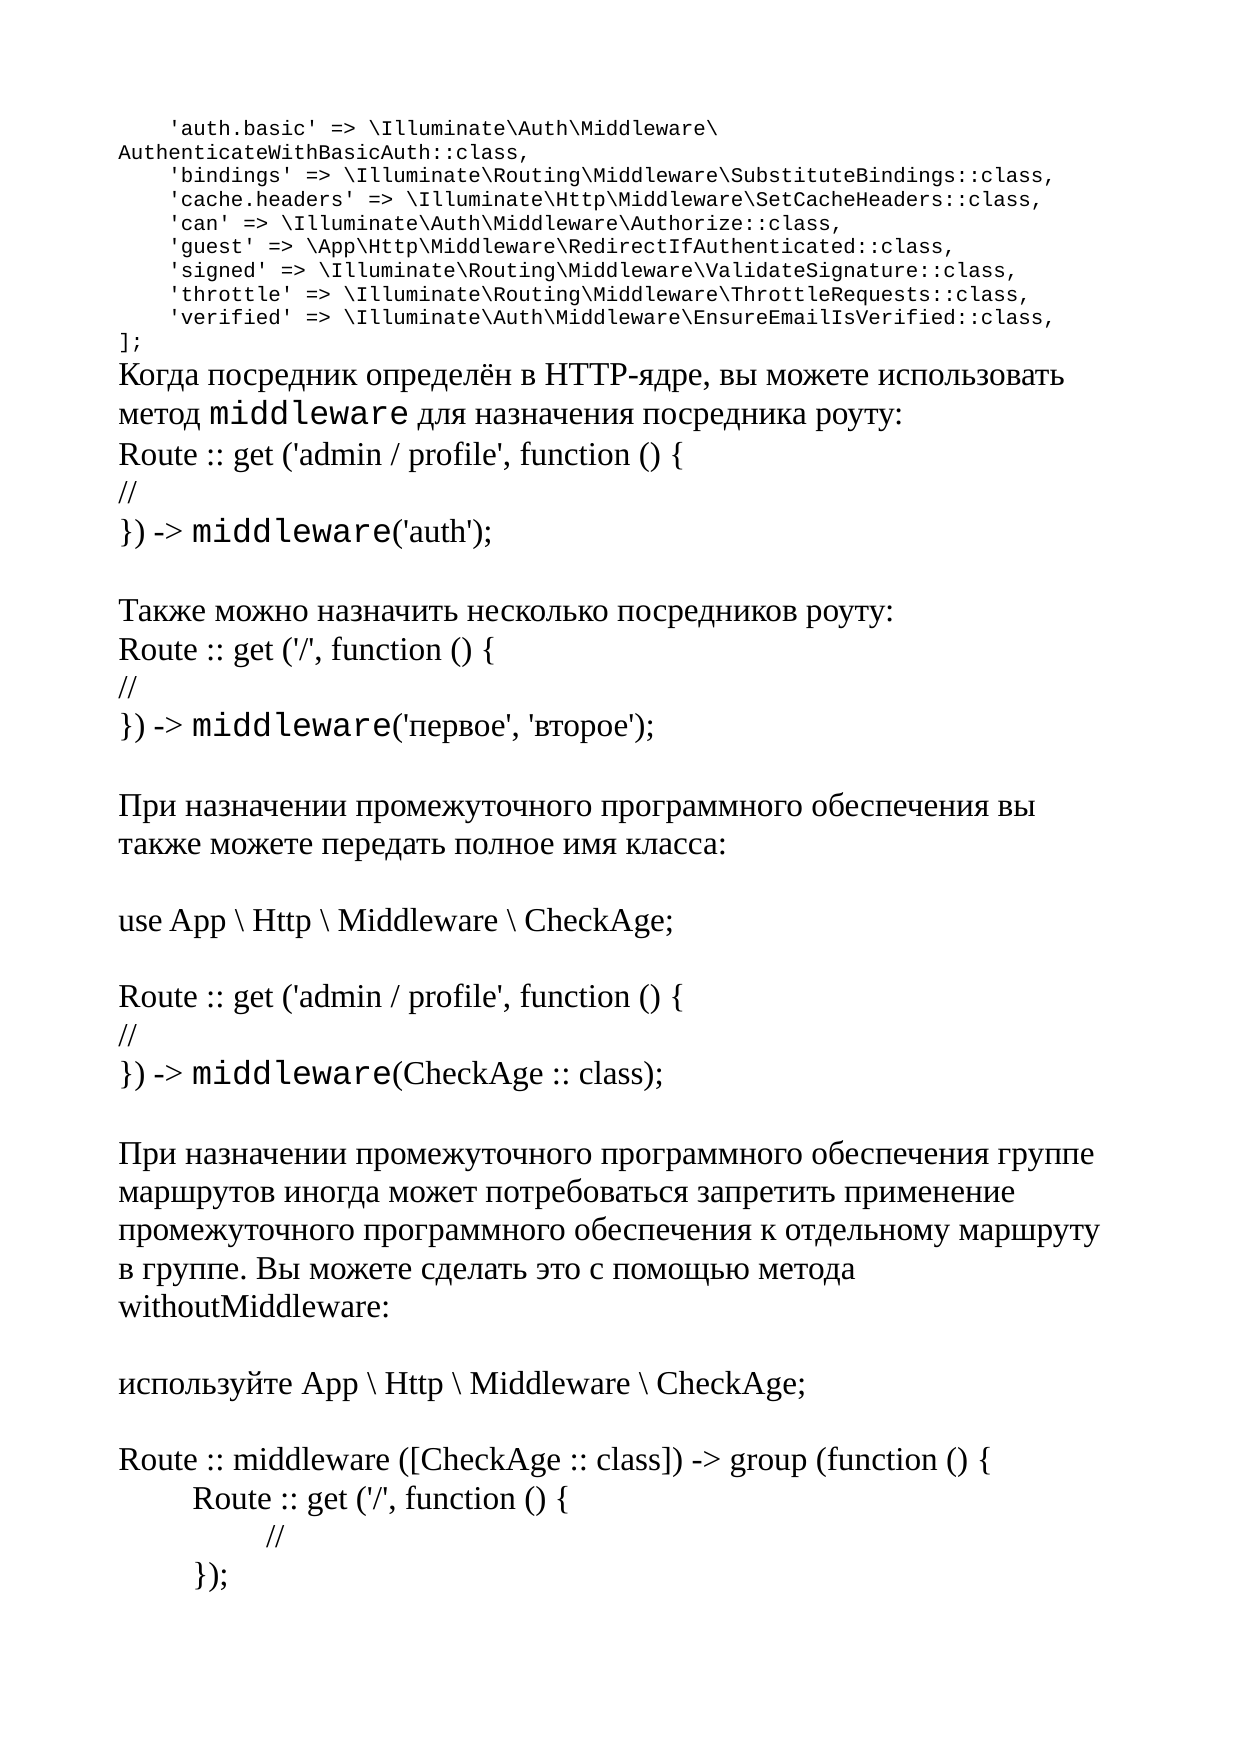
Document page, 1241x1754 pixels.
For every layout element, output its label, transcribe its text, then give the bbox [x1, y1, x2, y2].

text ]; [118, 331, 1122, 354]
text 'throttle' => \Illuminate\Routing\Middleware\ThrottleRequests::class, [118, 284, 1122, 307]
text Когда посредник определён в HTTP-ядре, вы можете использовать метод middleware для назначения посредника роуту: Route :: get ('admin / profile', function () { // }) -> middleware('auth'); Также можно назначить несколько посредников роуту: Route :: get ('/', function () { // }) -> middleware('первое', 'второе'); При назначении промежуточного программного обеспечения вы также можете передать полное имя класса: use App \ Http \ Middleware \ CheckAge; Route :: get ('admin / profile', function () { // }) -> middleware(CheckAge :: class); При назначении промежуточного программного обеспечения группе маршрутов иногда может потребоваться запретить применение промежуточного программного обеспечения к отдельному маршруту в группе. Вы можете сделать это с помощью метода withoutMiddleware: используйте App \ Http \ Middleware \ CheckAge; Route :: middleware ([CheckAge :: class]) -> group (function () { Route :: get ('/', function () { // }); [118, 354, 1122, 1631]
text 'auth.basic' => \Illuminate\Auth\Middleware\AuthenticateWithBasicAuth::class, [118, 118, 1122, 165]
text 'verified' => \Illuminate\Auth\Middleware\EnsureEmailIsVerified::class, [118, 307, 1122, 331]
text 'cache.headers' => \Illuminate\Http\Middleware\SetCacheHeaders::class, [118, 189, 1122, 213]
text 'signed' => \Illuminate\Routing\Middleware\ValidateSignature::class, [118, 260, 1122, 284]
text 'bindings' => \Illuminate\Routing\Middleware\SubstituteBindings::class, [118, 165, 1122, 189]
text 'guest' => \App\Http\Middleware\RedirectIfAuthenticated::class, [118, 236, 1122, 260]
text 'can' => \Illuminate\Auth\Middleware\Authorize::class, [118, 213, 1122, 236]
